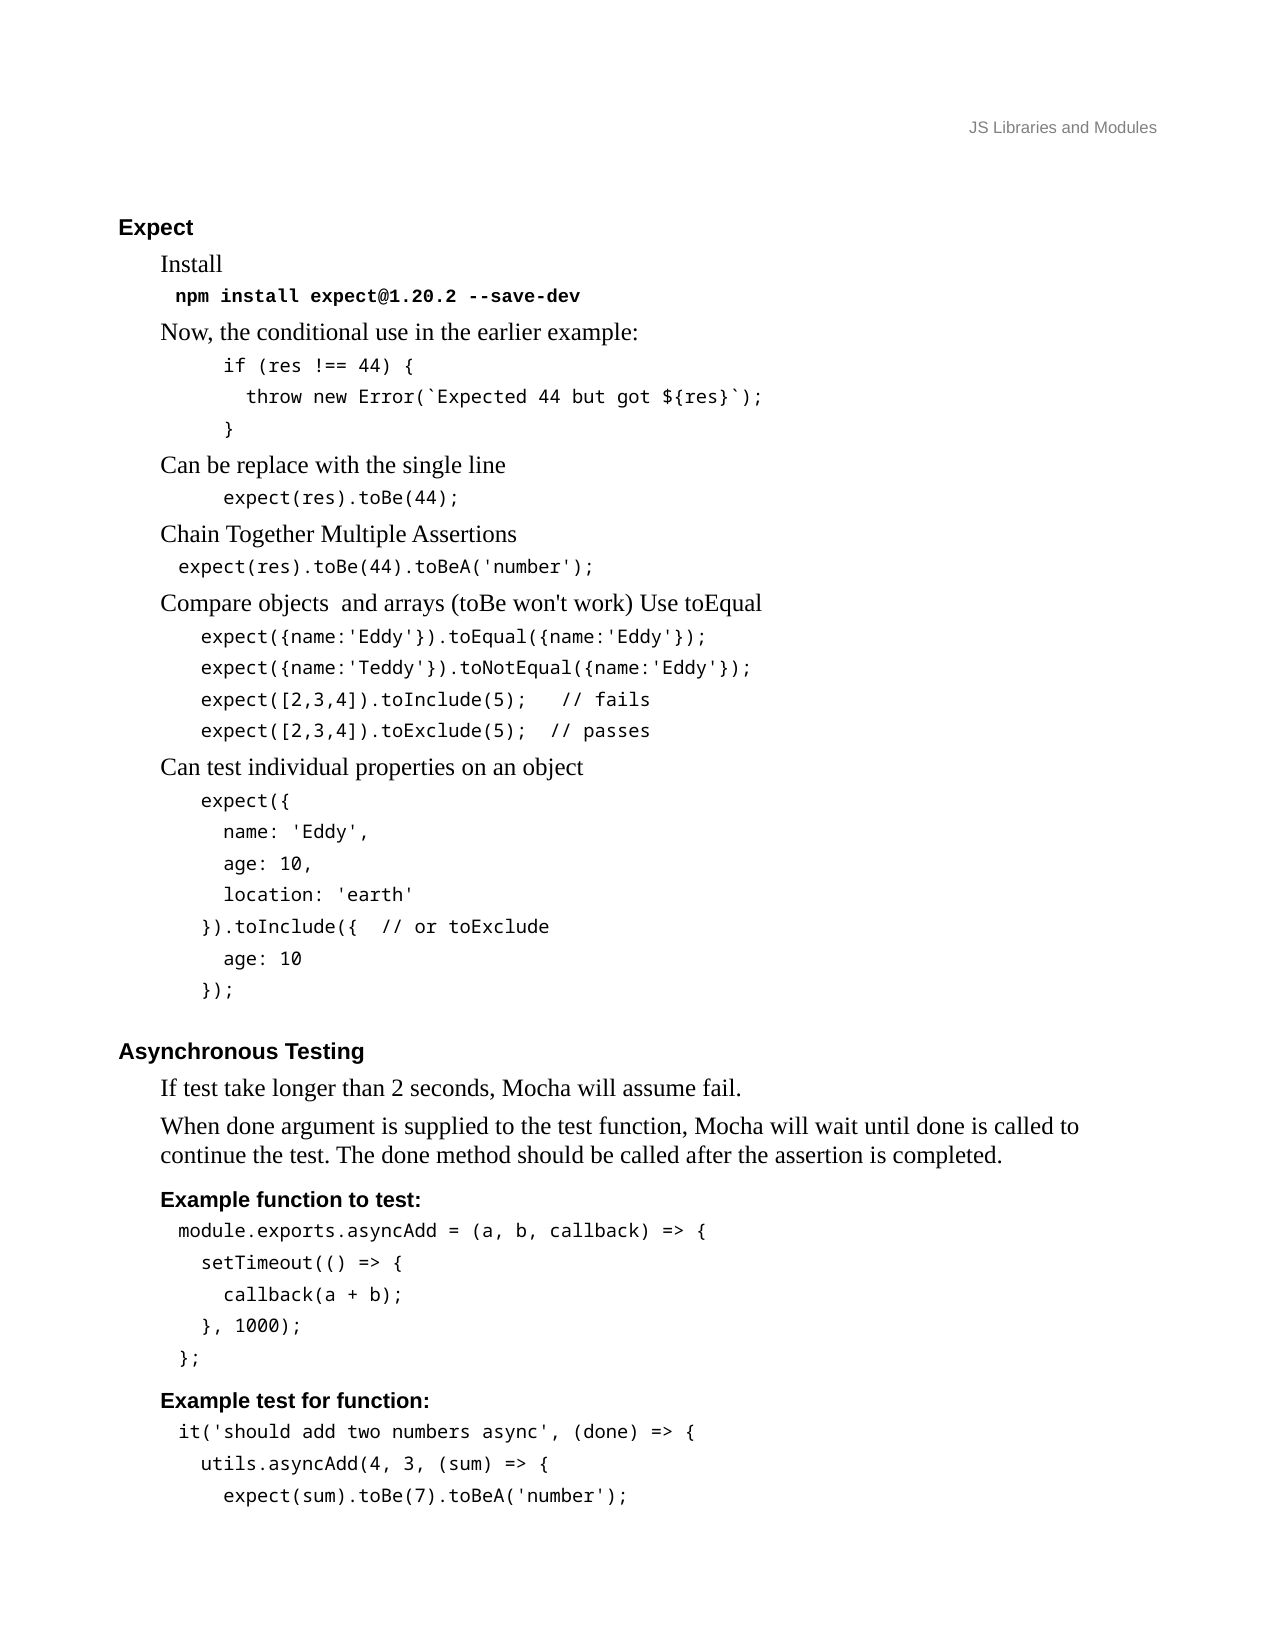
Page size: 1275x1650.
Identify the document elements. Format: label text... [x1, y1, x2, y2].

text Install [160, 249, 1157, 278]
text Example function to test: [160, 1187, 1157, 1212]
text If test take longer than 2 seconds, Mocha will assume fail. [160, 1073, 1157, 1102]
text }).toInclude({ // or toExclude [178, 913, 1157, 939]
text expect(res).toBe(44); [178, 484, 1157, 510]
text Now, the conditional use in the earlier example: [160, 317, 1157, 346]
text Chain Together Multiple Assertions [160, 519, 1157, 548]
text Compare objects and arrays (toBe won't work) Use toEqual [160, 588, 1157, 617]
text expect(sum).toBe(7).toBeA('number'); [178, 1482, 1157, 1507]
text age: 10, [178, 850, 1157, 876]
text When done argument is supplied to the test function, Mocha will wait until done is called to continue the test. The done method should be called after the assertion is completed. [160, 1111, 1157, 1168]
text }, 1000); [178, 1312, 1157, 1338]
text utils.asyncAdd(4, 3, (sum) => { [178, 1450, 1157, 1476]
subtitle Asynchronous Testing [118, 1038, 1157, 1064]
text Can test individual properties on an object [160, 752, 1157, 781]
text location: 'earth' [178, 882, 1157, 907]
text expect(res).toBe(44).toBeA('number'); [178, 554, 1157, 579]
text if (res !== 44) { [178, 352, 1157, 378]
text }); [178, 976, 1157, 1002]
text throw new Error(`Expected 44 but got ${res}`); [178, 384, 1157, 409]
text expect({name:'Eddy'}).toEqual({name:'Eddy'}); [178, 623, 1157, 649]
text setTimeout(() => { [178, 1249, 1157, 1275]
text module.exports.asyncAdd = (a, b, callback) => { [178, 1218, 1157, 1243]
text Can be replace with the single line [160, 450, 1157, 478]
subtitle Expect [118, 214, 1157, 241]
text expect([2,3,4]).toExclude(5); // passes [178, 718, 1157, 743]
text expect([2,3,4]).toInclude(5); // fails [178, 686, 1157, 712]
text it('should add two numbers async', (done) => { [178, 1419, 1157, 1444]
text Example test for function: [160, 1388, 1157, 1413]
text name: 'Eddy', [178, 819, 1157, 844]
text expect({name:'Teddy'}).toNotEqual({name:'Eddy'}); [178, 655, 1157, 680]
text }; [178, 1344, 1157, 1369]
text age: 10 [178, 945, 1157, 970]
text } [178, 415, 1157, 441]
text npm install expect@1.20.2 --save-dev [175, 287, 1157, 308]
text expect({ [178, 787, 1157, 813]
text callback(a + b); [178, 1281, 1157, 1306]
